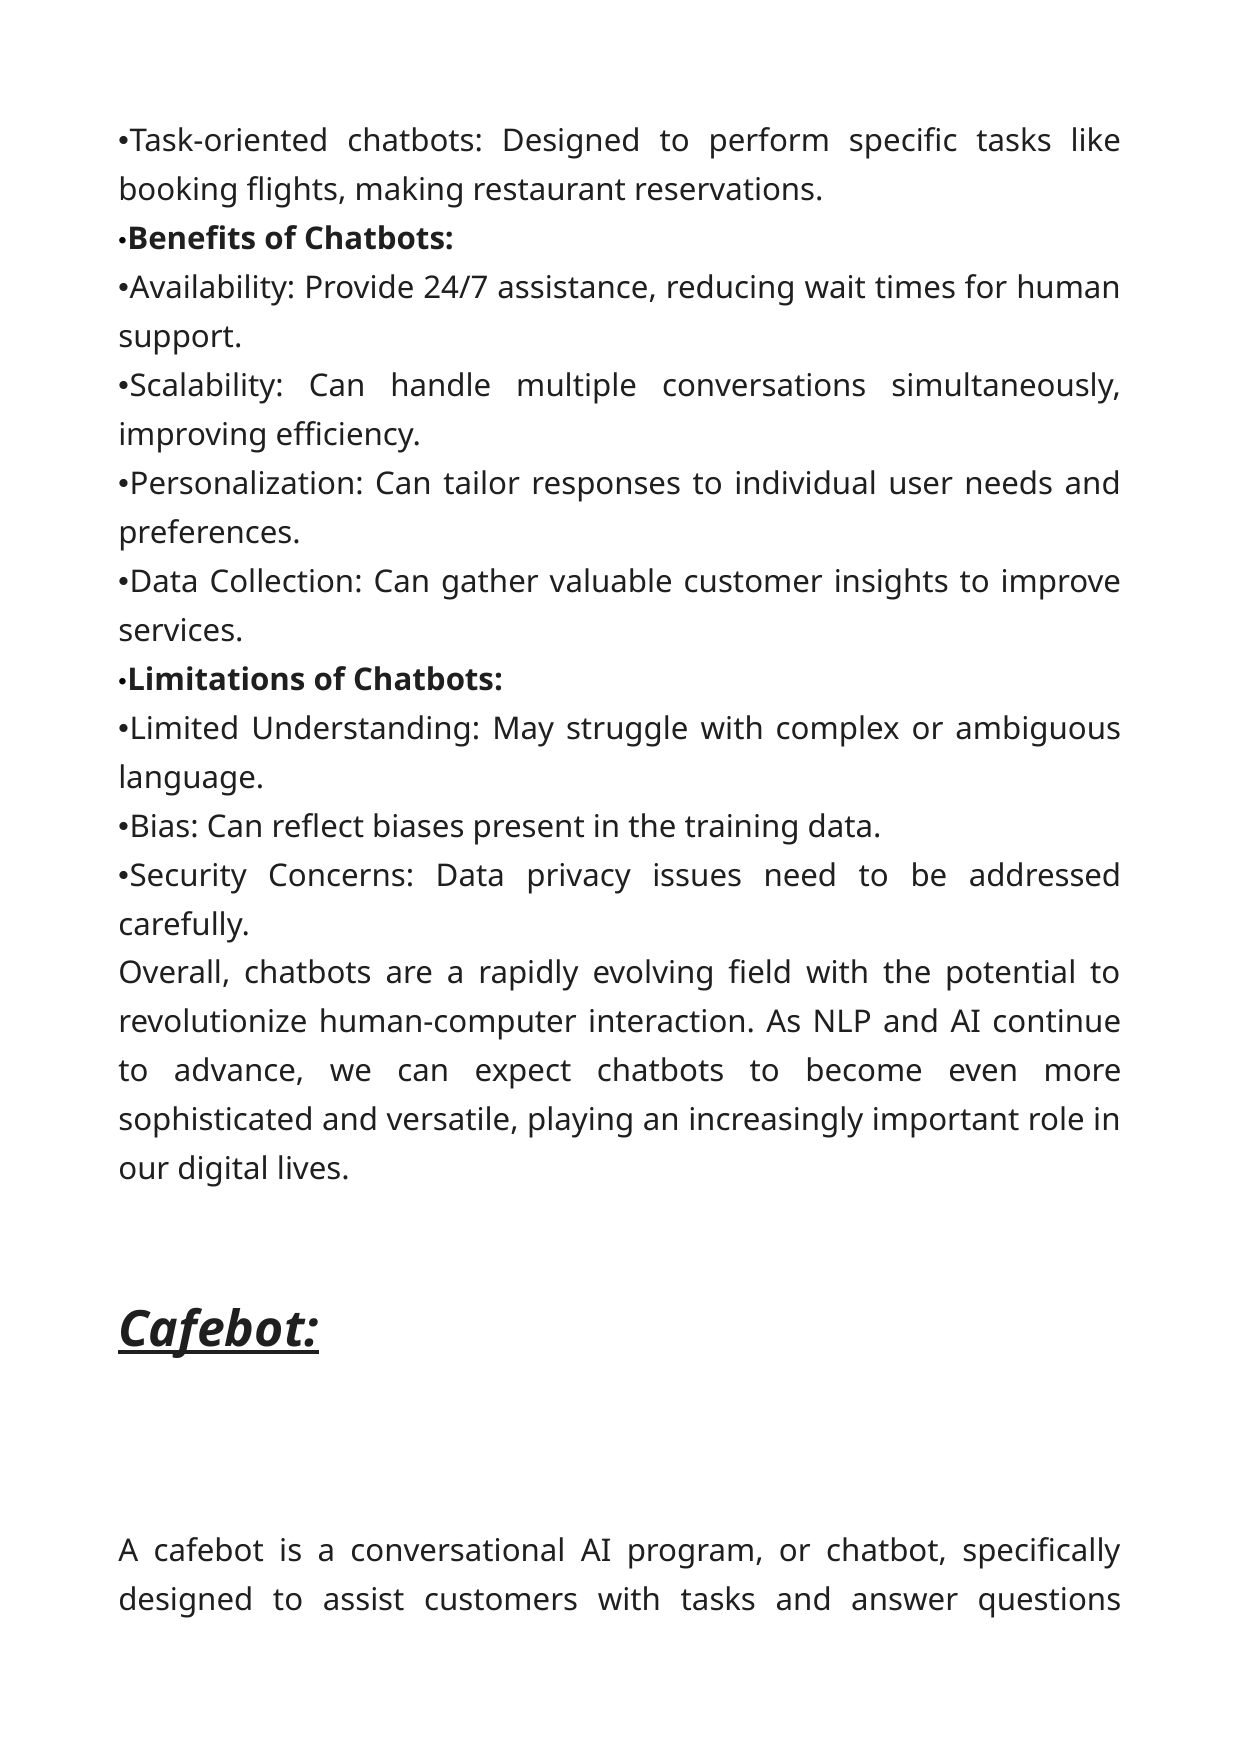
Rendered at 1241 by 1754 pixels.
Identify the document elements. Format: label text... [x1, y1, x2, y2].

list Security Concerns: Data privacy issues need to be addressed carefully. [118, 852, 1122, 944]
list Availability: Provide 24/7 assistance, reducing wait times for human support. [118, 265, 1122, 357]
text Overall, chatbots are a rapidly evolving field with the potential to revolutionize human-computer interaction. As NLP and AI continue to advance, we can expect chatbots to become even more sophisticated and versatile, playing an increasingly important role in our digital lives. [118, 950, 1122, 1189]
list Limited Understanding: May struggle with complex or ambiguous language. [118, 706, 1122, 797]
list Limitations of Chatbots: [118, 657, 1122, 699]
list Task-oriented chatbots: Designed to perform specific tasks like booking flights, making restaurant reservations. [118, 118, 1122, 210]
text A cafebot is a conversational AI program, or chatbot, specifically designed to assist customers with tasks and answer questions [118, 1528, 1122, 1620]
list Benefits of Chatbots: [118, 216, 1122, 259]
list Data Collection: Can gather valuable customer insights to improve services. [118, 559, 1122, 650]
list Scalability: Can handle multiple conversations simultaneously, improving efficiency. [118, 363, 1122, 454]
list Personalization: Can tailor responses to individual user needs and preferences. [118, 461, 1122, 552]
text Cafebot: [118, 1293, 1122, 1361]
list Bias: Can reflect biases present in the training data. [118, 803, 1122, 846]
